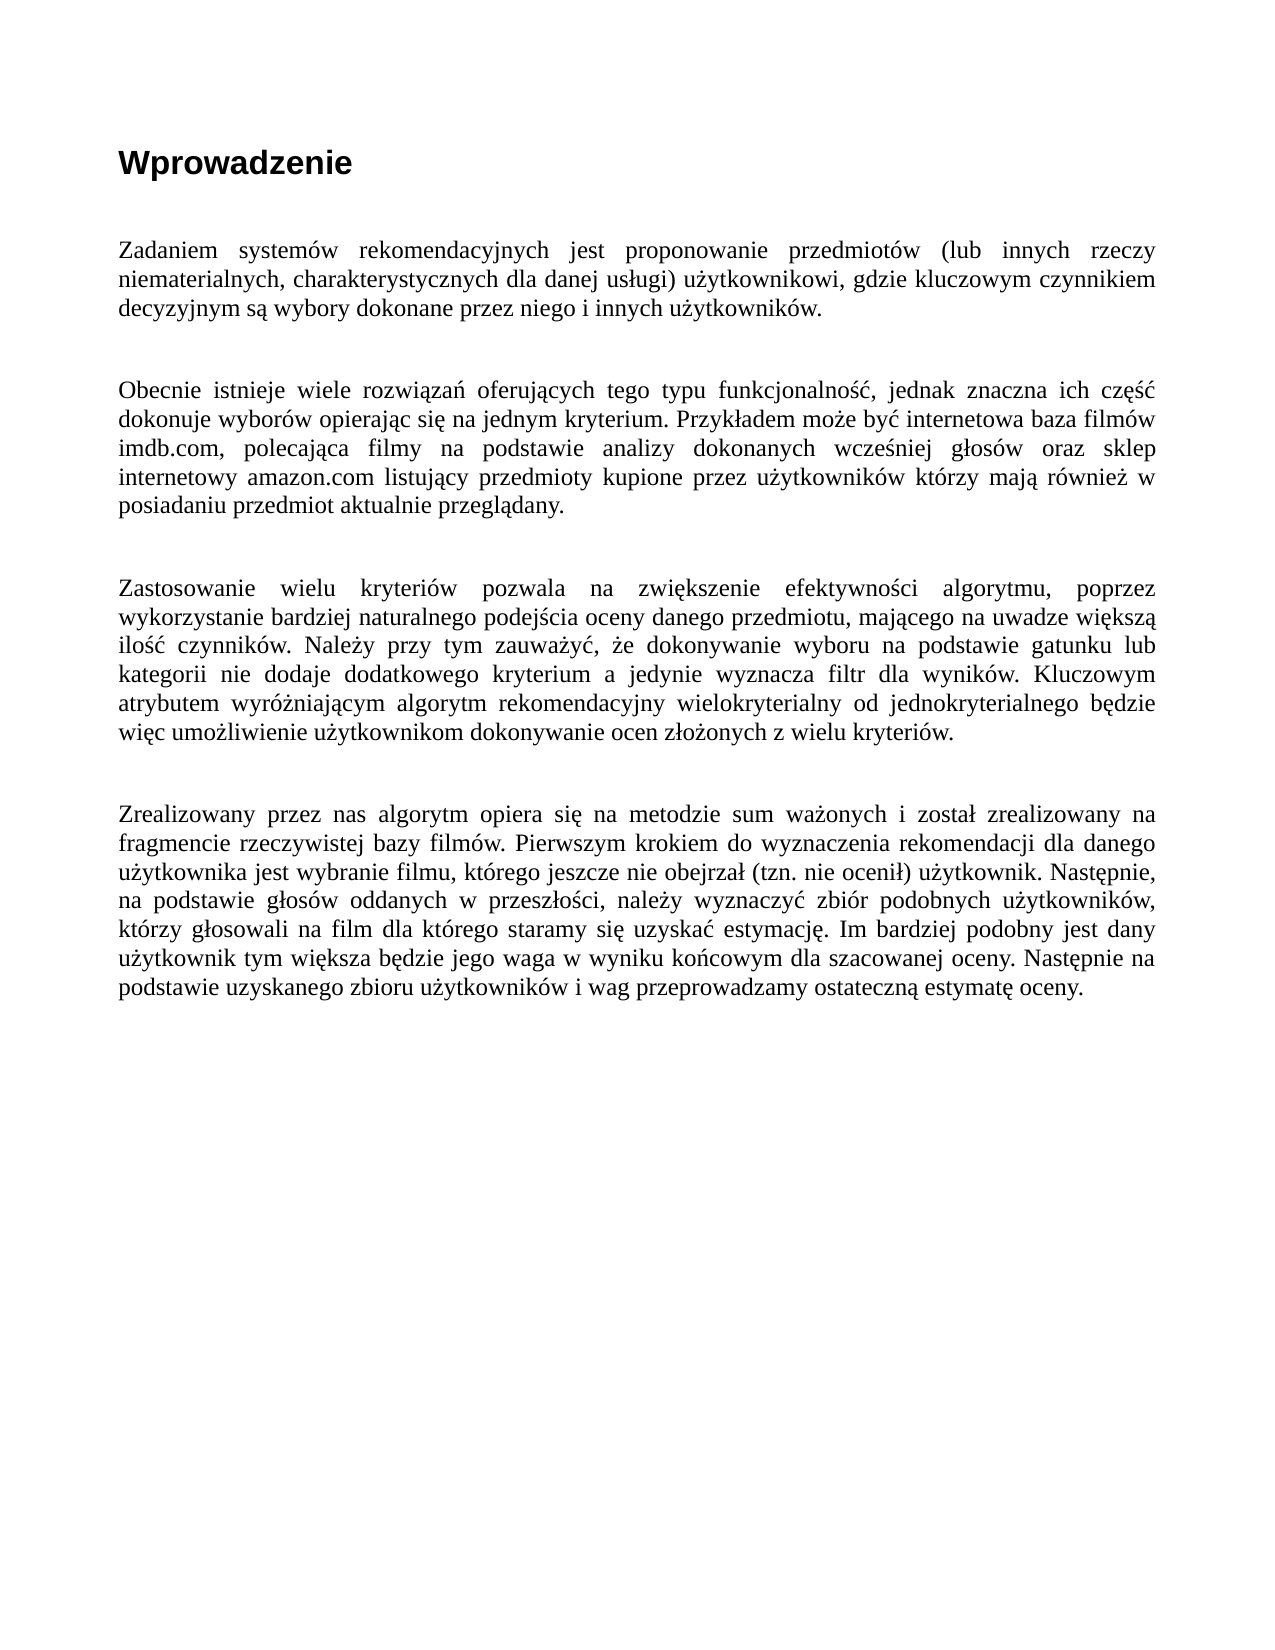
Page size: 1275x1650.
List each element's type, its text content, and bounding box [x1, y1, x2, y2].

subtitle Wprowadzenie [118, 143, 1157, 182]
text Zadaniem systemów rekomendacyjnych jest proponowanie przedmiotów (lub innych rzeczy niematerialnych, charakterystycznych dla danej usługi) użytkownikowi, gdzie kluczowym czynnikiem decyzyjnym są wybory dokonane przez niego i innych użytkowników. [118, 236, 1157, 322]
text Zrealizowany przez nas algorytm opiera się na metodzie sum ważonych i został zrealizowany na fragmencie rzeczywistej bazy filmów. Pierwszym krokiem do wyznaczenia rekomendacji dla danego użytkownika jest wybranie filmu, którego jeszcze nie obejrzał (tzn. nie ocenił) użytkownik. Następnie, na podstawie głosów oddanych w przeszłości, należy wyznaczyć zbiór podobnych użytkowników, którzy głosowali na film dla którego staramy się uzyskać estymację. Im bardziej podobny jest dany użytkownik tym większa będzie jego waga w wyniku końcowym dla szacowanej oceny. Następnie na podstawie uzyskanego zbioru użytkowników i wag przeprowadzamy ostateczną estymatę oceny. [118, 799, 1157, 1001]
text Obecnie istnieje wiele rozwiązań oferujących tego typu funkcjonalność, jednak znaczna ich część dokonuje wyborów opierając się na jednym kryterium. Przykładem może być internetowa baza filmów imdb.com, polecająca filmy na podstawie analizy dokonanych wcześniej głosów oraz sklep internetowy amazon.com listujący przedmioty kupione przez użytkowników którzy mają również w posiadaniu przedmiot aktualnie przeglądany. [118, 376, 1157, 519]
text Zastosowanie wielu kryteriów pozwala na zwiększenie efektywności algorytmu, poprzez wykorzystanie bardziej naturalnego podejścia oceny danego przedmiotu, mającego na uwadze większą ilość czynników. Należy przy tym zauważyć, że dokonywanie wyboru na podstawie gatunku lub kategorii nie dodaje dodatkowego kryterium a jedynie wyznacza filtr dla wyników. Kluczowym atrybutem wyróżniającym algorytm rekomendacyjny wielokryterialny od jednokryterialnego będzie więc umożliwienie użytkownikom dokonywanie ocen złożonych z wielu kryteriów. [118, 573, 1157, 746]
